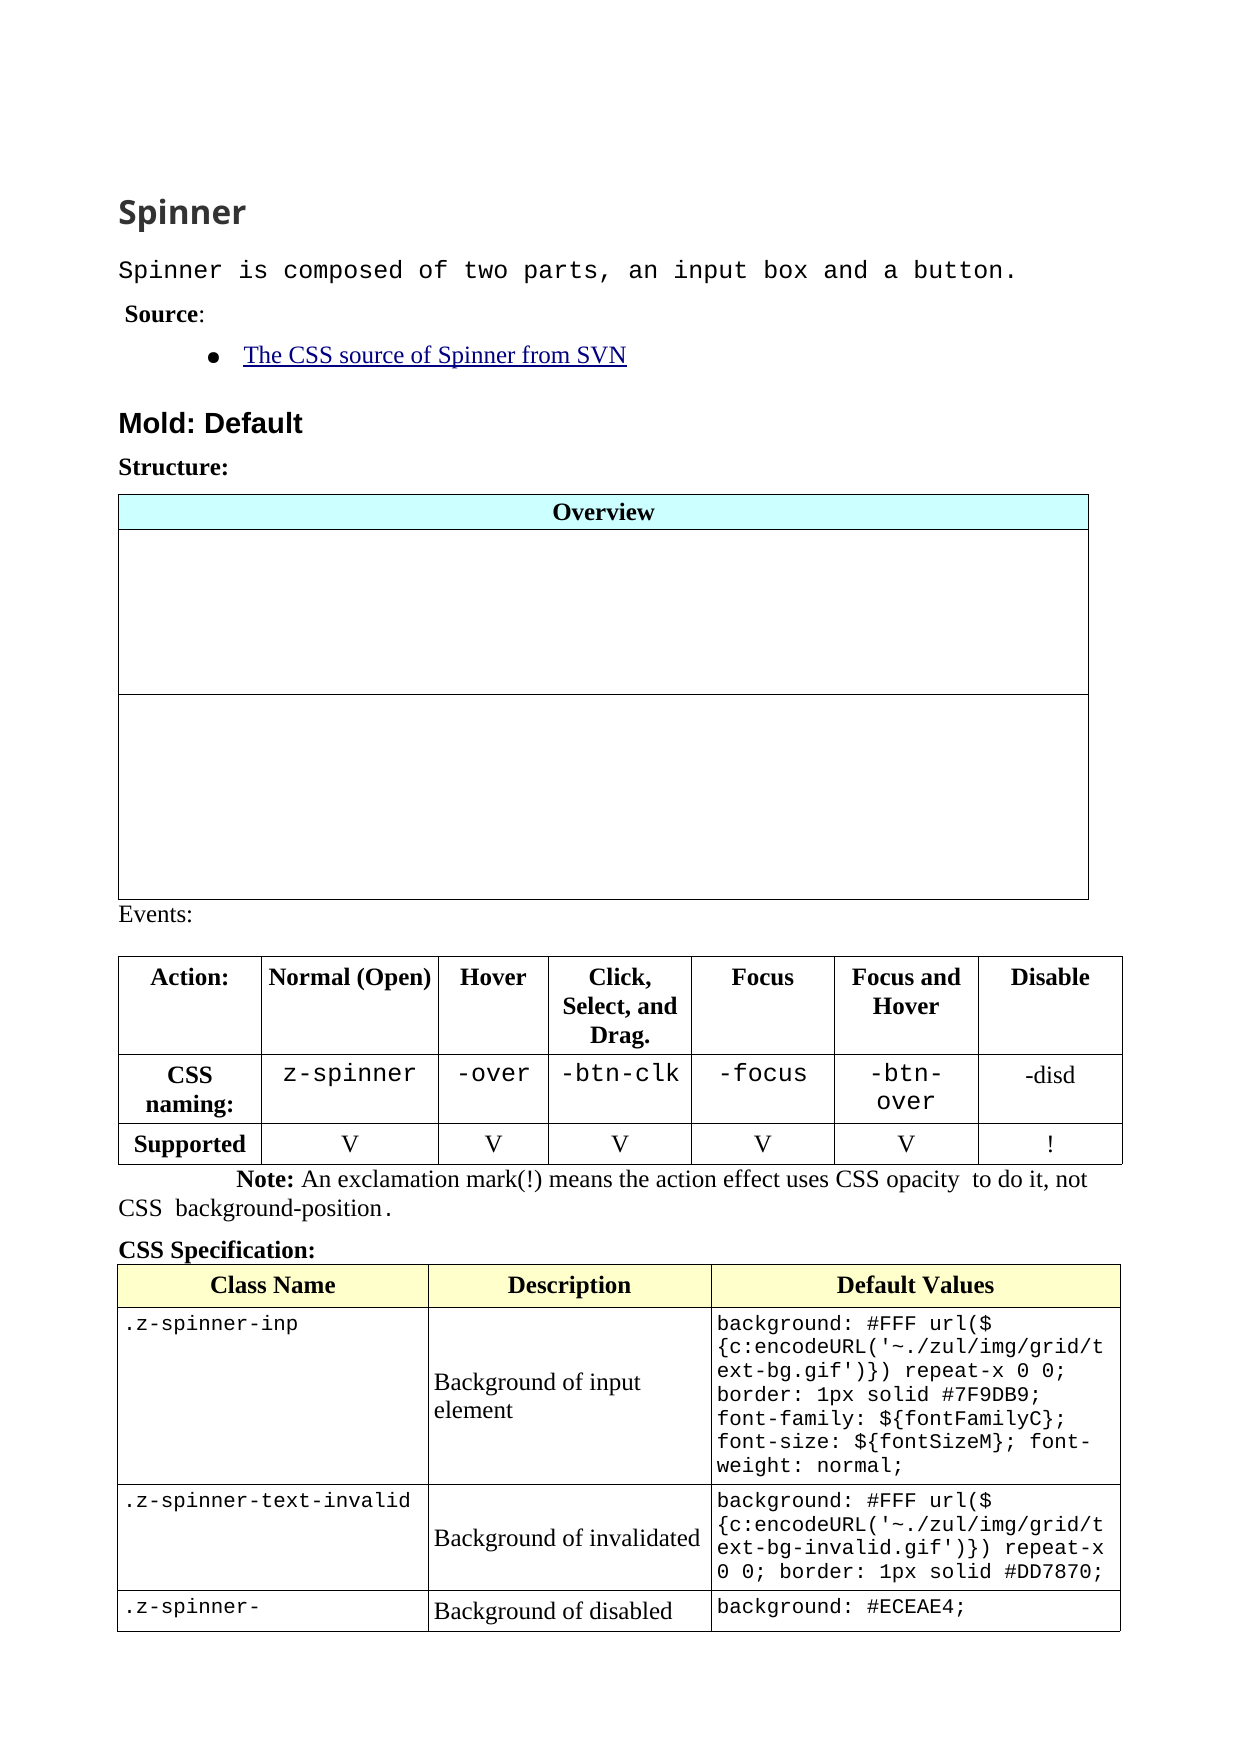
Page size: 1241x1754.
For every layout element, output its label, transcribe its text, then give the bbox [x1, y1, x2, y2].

table_header Overview [119, 495, 1088, 529]
table_cell background: #ECEAE4; [712, 1591, 1120, 1631]
table_cell background: #FFF url(${c:encodeURL('~./zul/img/grid/text-bg-invalid.gif')}) repeat-x 0 0; border: 1px solid #DD7870; [712, 1485, 1120, 1590]
table_cell -disd [979, 1055, 1122, 1123]
table_cell V [262, 1124, 438, 1164]
text Source: [118, 299, 1122, 328]
table_cell [119, 530, 1088, 694]
table_header Focus [692, 957, 834, 1054]
table_cell V [835, 1124, 978, 1164]
table_header Disable [979, 957, 1122, 1054]
table_cell CSS naming: [119, 1055, 261, 1123]
table_cell -btn-over [835, 1055, 978, 1123]
table_cell V [692, 1124, 834, 1164]
table_cell -btn-clk [549, 1055, 691, 1123]
table_cell .z-spinner-inp [118, 1308, 428, 1484]
table_cell background: #FFF url(${c:encodeURL('~./zul/img/grid/text-bg.gif')}) repeat-x 0 0; border: 1px solid #7F9DB9; font-family: ${fontFamilyC}; font-size: ${fontSizeM}; font-weight: normal; [712, 1308, 1120, 1484]
table_header Click, Select, and Drag. [549, 957, 691, 1054]
table_cell V [439, 1124, 548, 1164]
table_cell [119, 695, 1088, 899]
table_cell .z-spinner- [118, 1591, 428, 1631]
table_header Normal (Open) [262, 957, 438, 1054]
table_cell -over [439, 1055, 548, 1123]
table_cell Supported [119, 1124, 261, 1164]
text Structure: [118, 452, 1122, 481]
subtitle Mold: Default [118, 406, 1122, 440]
table_header Default Values [712, 1265, 1120, 1307]
table_cell ! [979, 1124, 1122, 1164]
table_cell .z-spinner-text-invalid [118, 1485, 428, 1590]
table_header Description [429, 1265, 711, 1307]
text Events: [118, 899, 1122, 956]
table_cell Background of disabled [429, 1591, 711, 1631]
table_cell Background of input element [429, 1308, 711, 1484]
table_header Action: [119, 957, 261, 1054]
text Note: An exclamation mark(!) means the action effect uses CSS opacity to do it, not CSS background-position. [118, 1165, 1122, 1223]
table_cell -focus [692, 1055, 834, 1123]
table_header Class Name [118, 1265, 428, 1307]
subtitle Spinner [118, 189, 1122, 234]
table_cell V [549, 1124, 691, 1164]
table_cell Background of invalidated [429, 1485, 711, 1590]
list The CSS source of Spinner from SVN [236, 340, 1122, 369]
text CSS Specification: [118, 1235, 1122, 1264]
table_header Hover [439, 957, 548, 1054]
text Spinner is composed of two parts, an input box and a button. [118, 258, 1122, 286]
table_header Focus and Hover [835, 957, 978, 1054]
table_cell z-spinner [262, 1055, 438, 1123]
